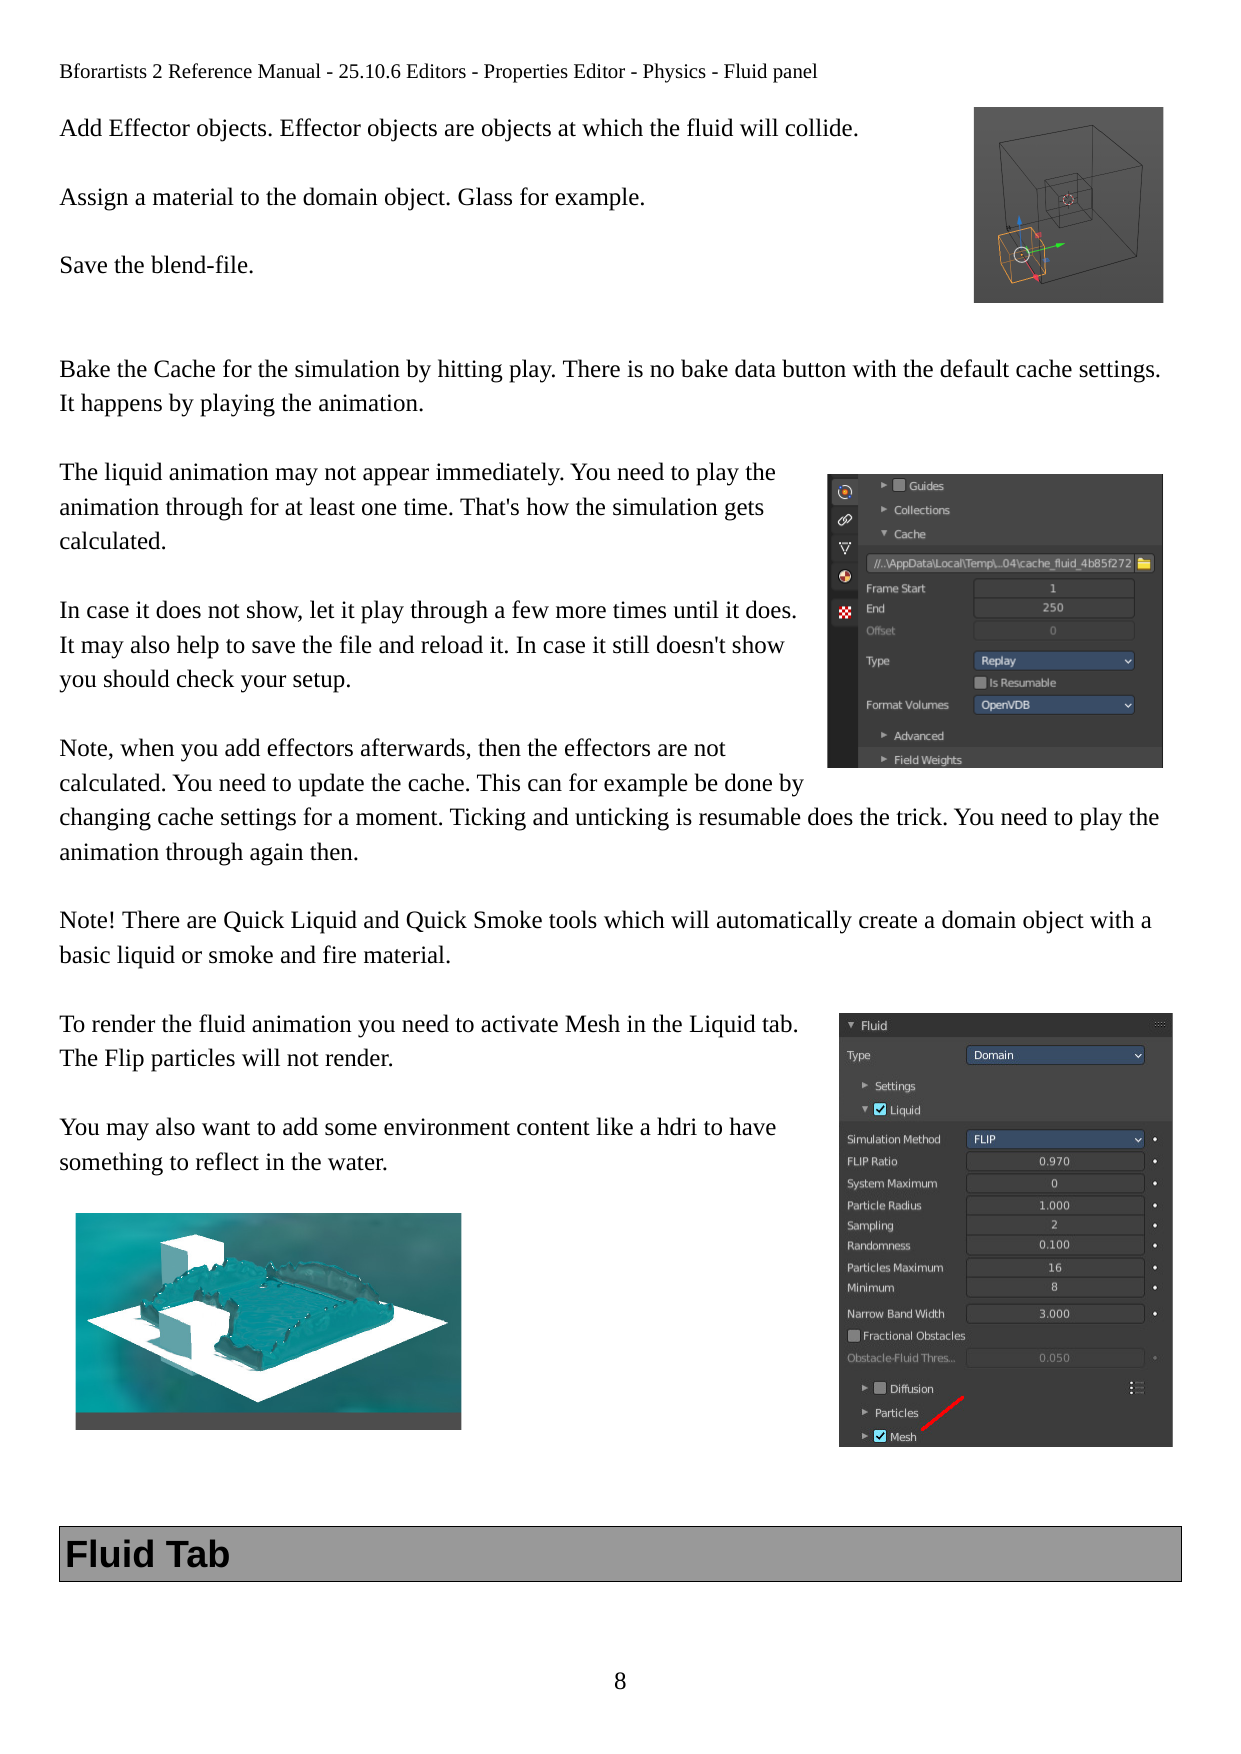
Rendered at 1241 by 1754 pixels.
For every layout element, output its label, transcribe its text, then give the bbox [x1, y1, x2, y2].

text You may also want to add some environment content like a hdri to have something to reflect in the water. [59, 1112, 839, 1176]
text In case it does not show, let it play through a few more times until it does. It may also help to save the file and reload it. In case it still doesn't show you should check your setup. [59, 595, 827, 693]
text Note, when you add effectors afterwards, then the effectors are not calculated. You need to update the cache. This can for example be done by changing cache settings for a moment. Ticking and unticking is resumable does the trick. You need to play the animation through again then. [59, 733, 1181, 865]
table_header Fluid Tab [60, 1527, 1181, 1581]
picture [839, 1013, 1173, 1447]
picture [75, 1213, 462, 1430]
text The liquid animation may not appear immediately. You need to play the animation through for at least one time. That's how the simulation gets calculated. [59, 457, 1181, 555]
text To render the fluid animation you need to activate Mesh in the Liquid tab. The Flip particles will not render. [59, 1009, 1181, 1072]
text Save the blend-file. [59, 251, 973, 279]
picture [973, 107, 1164, 303]
picture [827, 474, 1164, 768]
text Bake the Cache for the simulation by hitting play. There is no bake data button with the default cache settings. It happens by playing the animation. [59, 354, 1181, 417]
text Assign a material to the domain object. Glass for example. [59, 182, 973, 210]
text Note! There are Quick Liquid and Quick Smoke tools which will automatically create a domain object with a basic liquid or smoke and fire material. [59, 906, 1181, 969]
text [1164, 251, 1181, 279]
text Add Effector objects. Effector objects are objects at which the fluid will collide. [59, 113, 973, 141]
